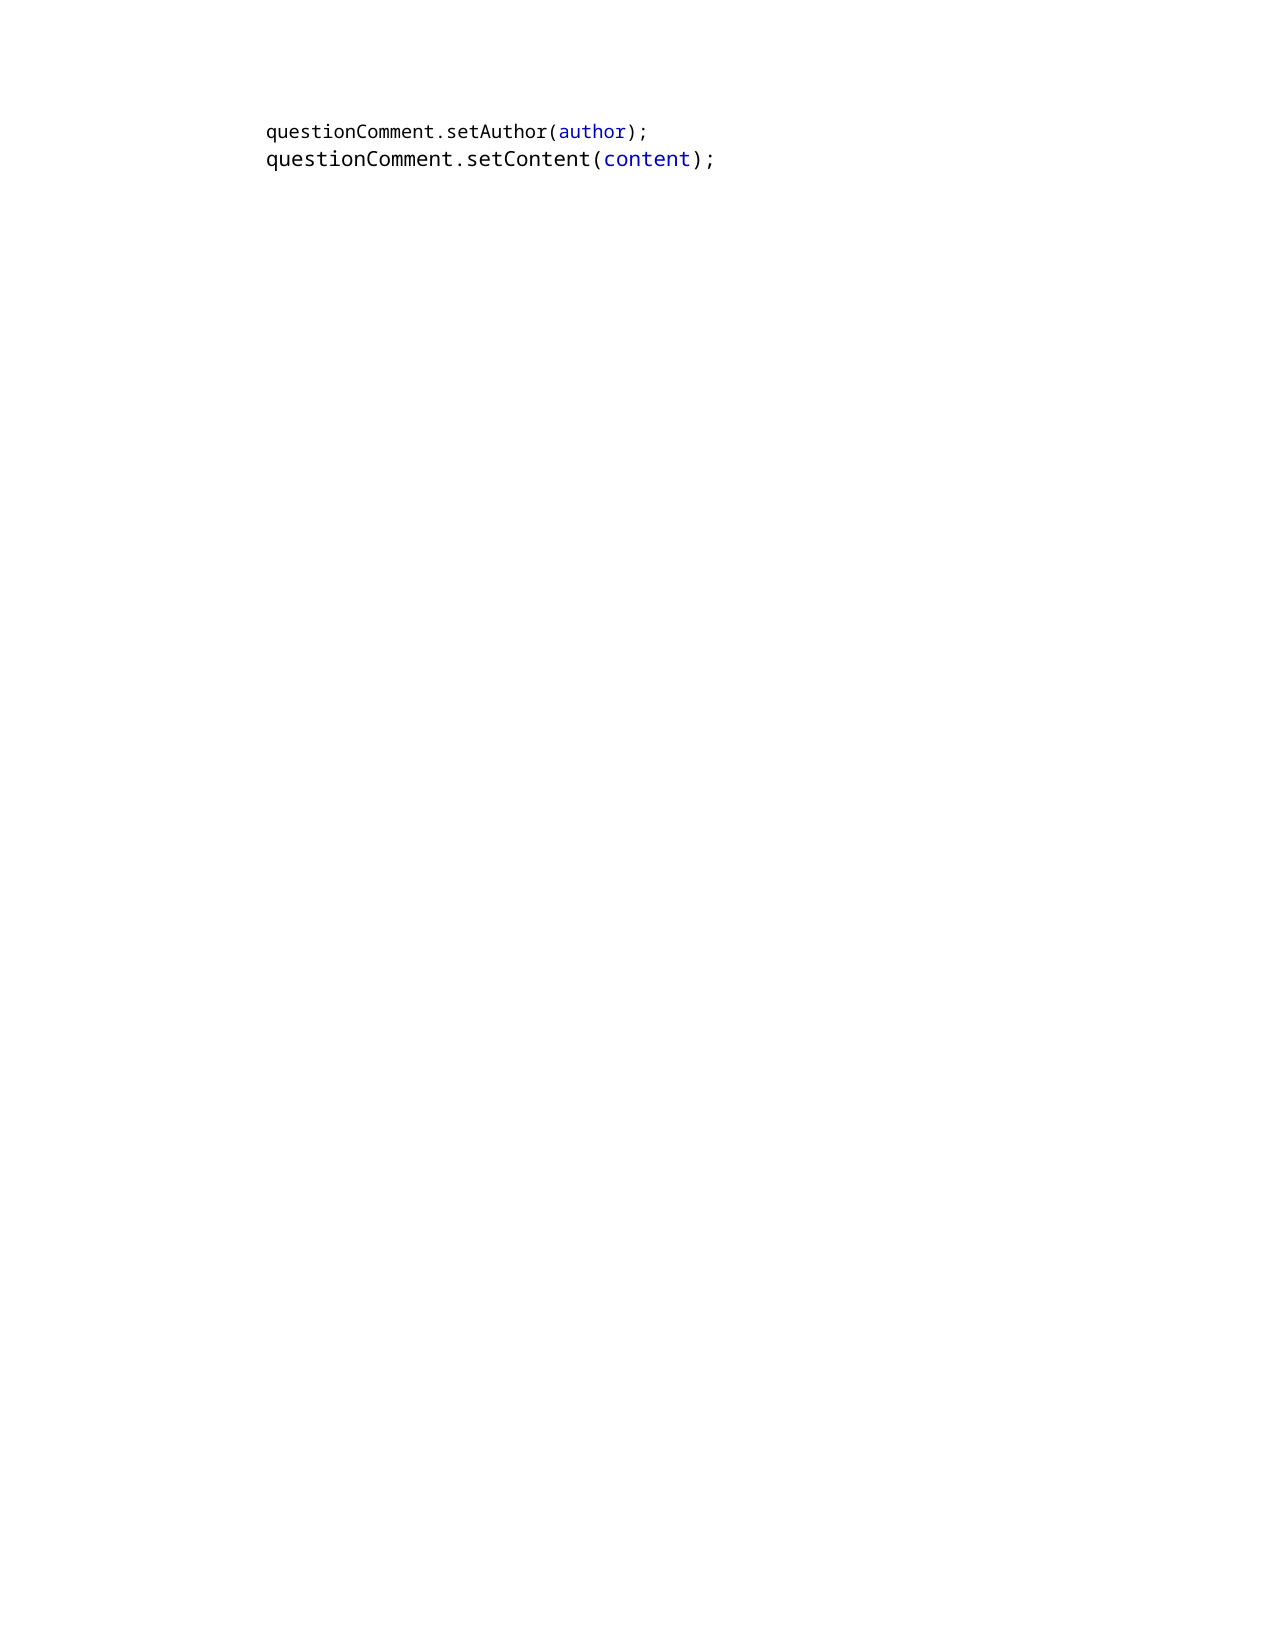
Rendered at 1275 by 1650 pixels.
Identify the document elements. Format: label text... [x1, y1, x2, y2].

text questionComment.setContent(content); [118, 144, 1157, 172]
text questionComment.setAuthor(author); [118, 118, 1157, 144]
